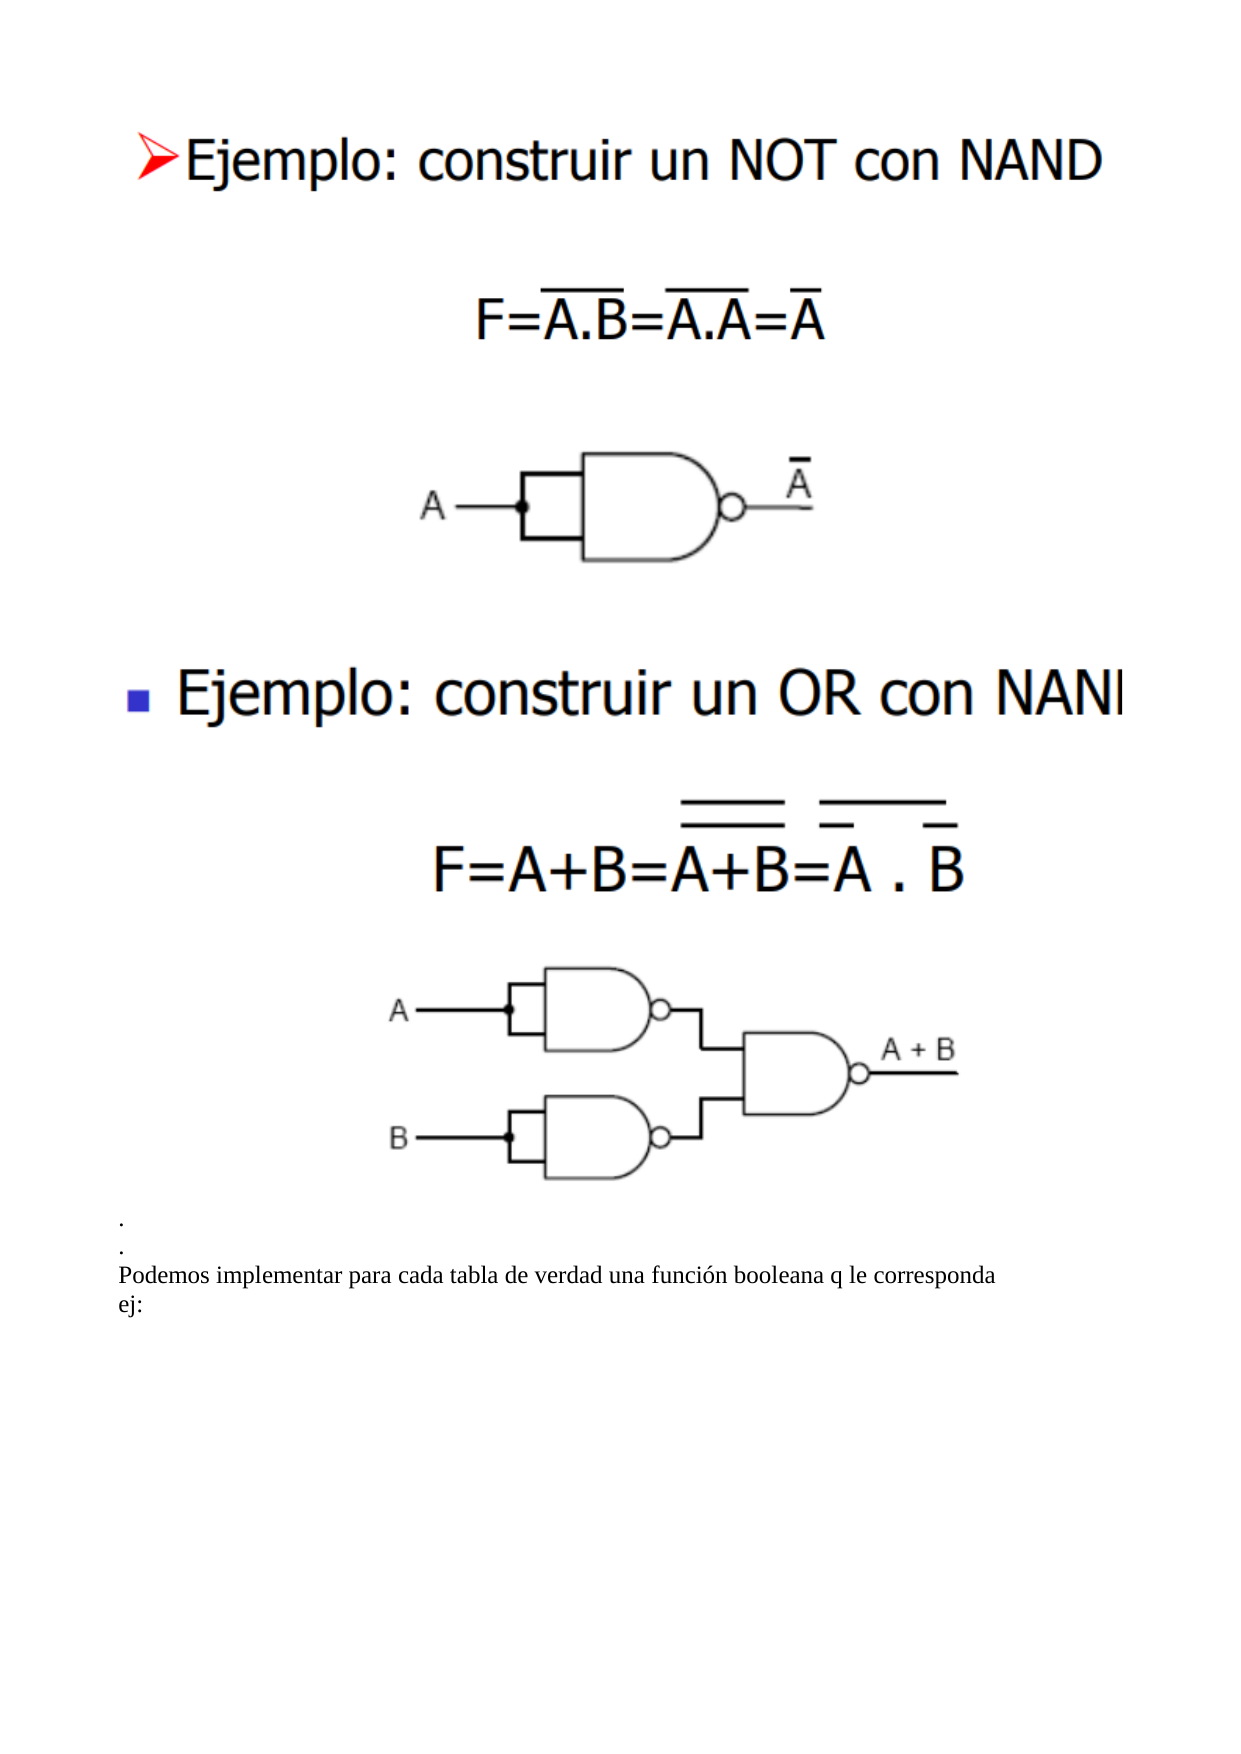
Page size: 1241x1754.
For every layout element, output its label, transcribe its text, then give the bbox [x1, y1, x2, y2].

text Podemos implementar para cada tabla de verdad una función booleana q le corresponda [118, 1260, 1122, 1289]
text ej: [118, 1289, 1122, 1318]
text . [118, 1231, 1122, 1260]
text . [118, 1203, 1122, 1231]
picture [118, 657, 1123, 1203]
picture [118, 118, 1123, 572]
